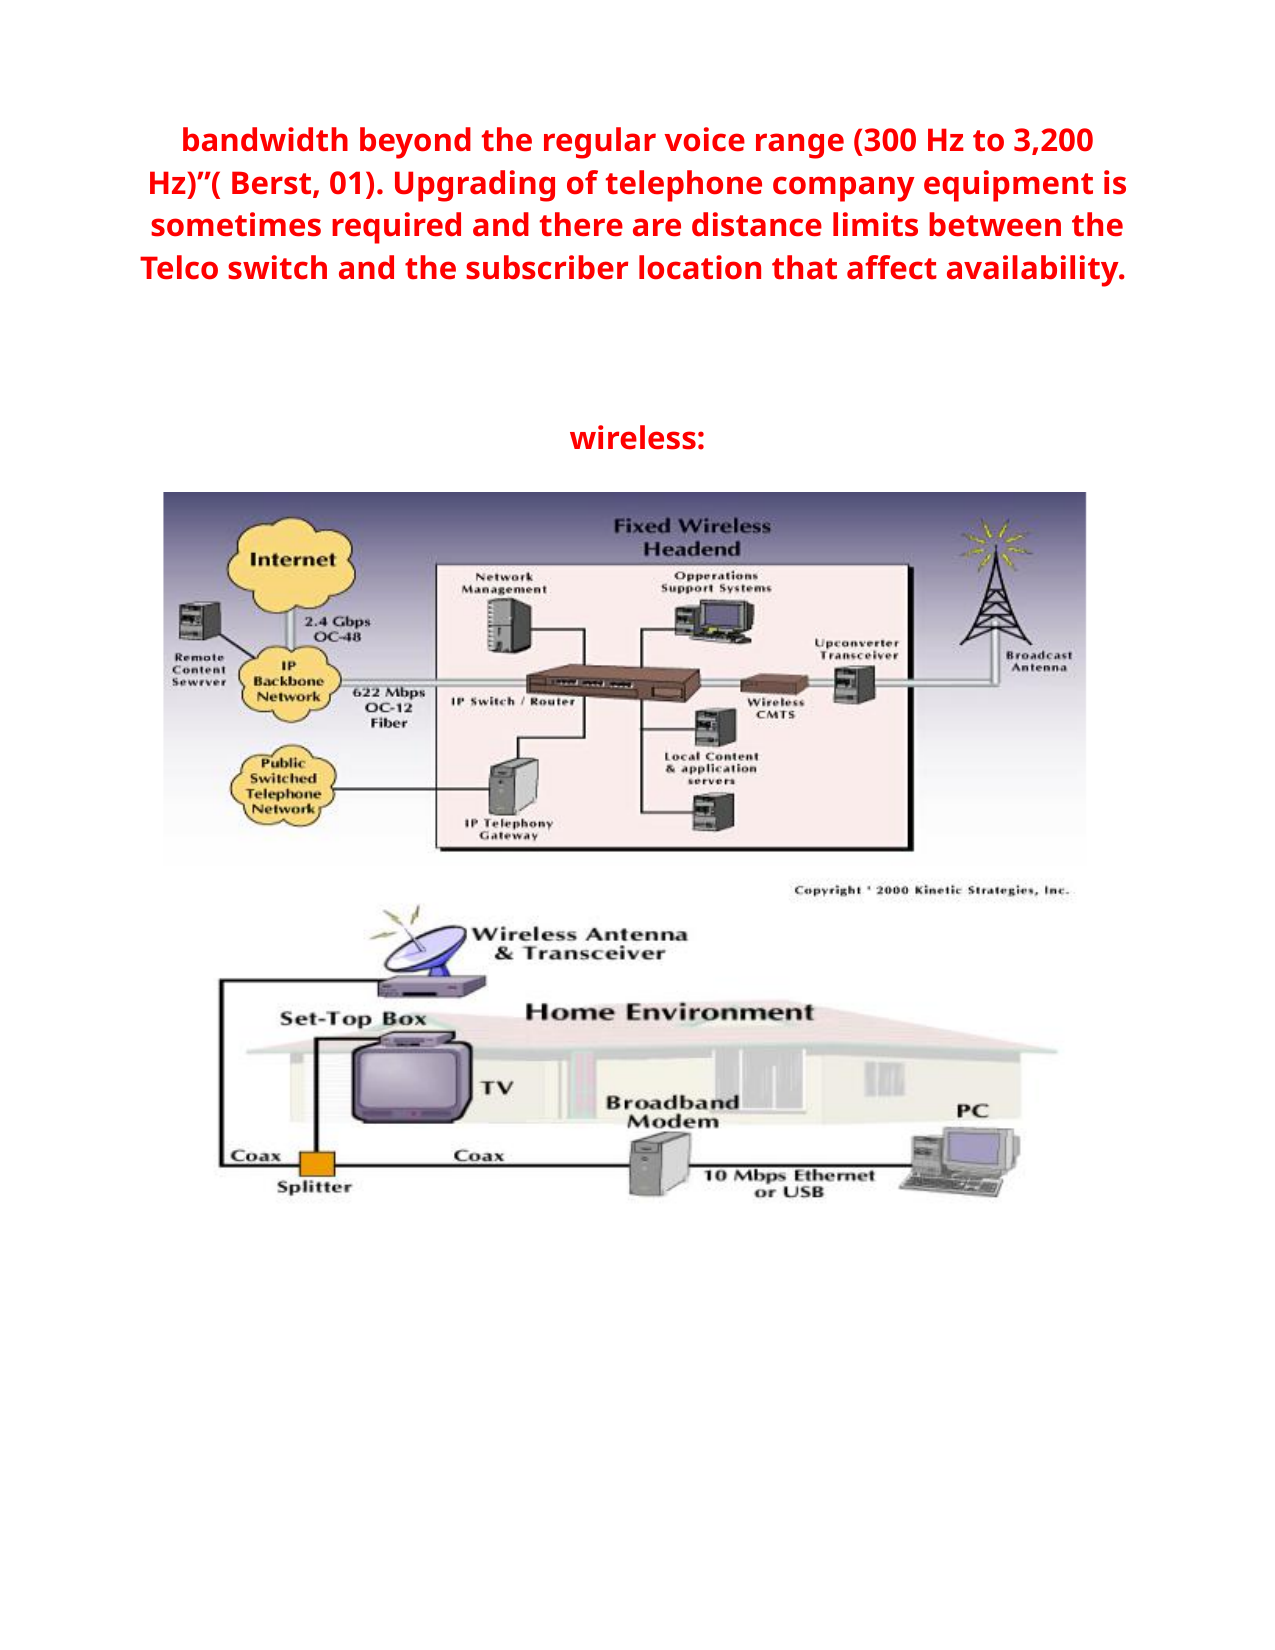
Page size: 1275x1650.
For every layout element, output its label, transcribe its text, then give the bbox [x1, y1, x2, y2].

text bandwidth beyond the regular voice range (300 Hz to 3,200 Hz)”( Berst, 01). Upgrading of telephone company equipment is sometimes required and there are distance limits between the Telco switch and the subscriber location that affect availability. [118, 118, 1157, 288]
text wireless: [118, 416, 1157, 1252]
picture [159, 492, 1116, 1210]
